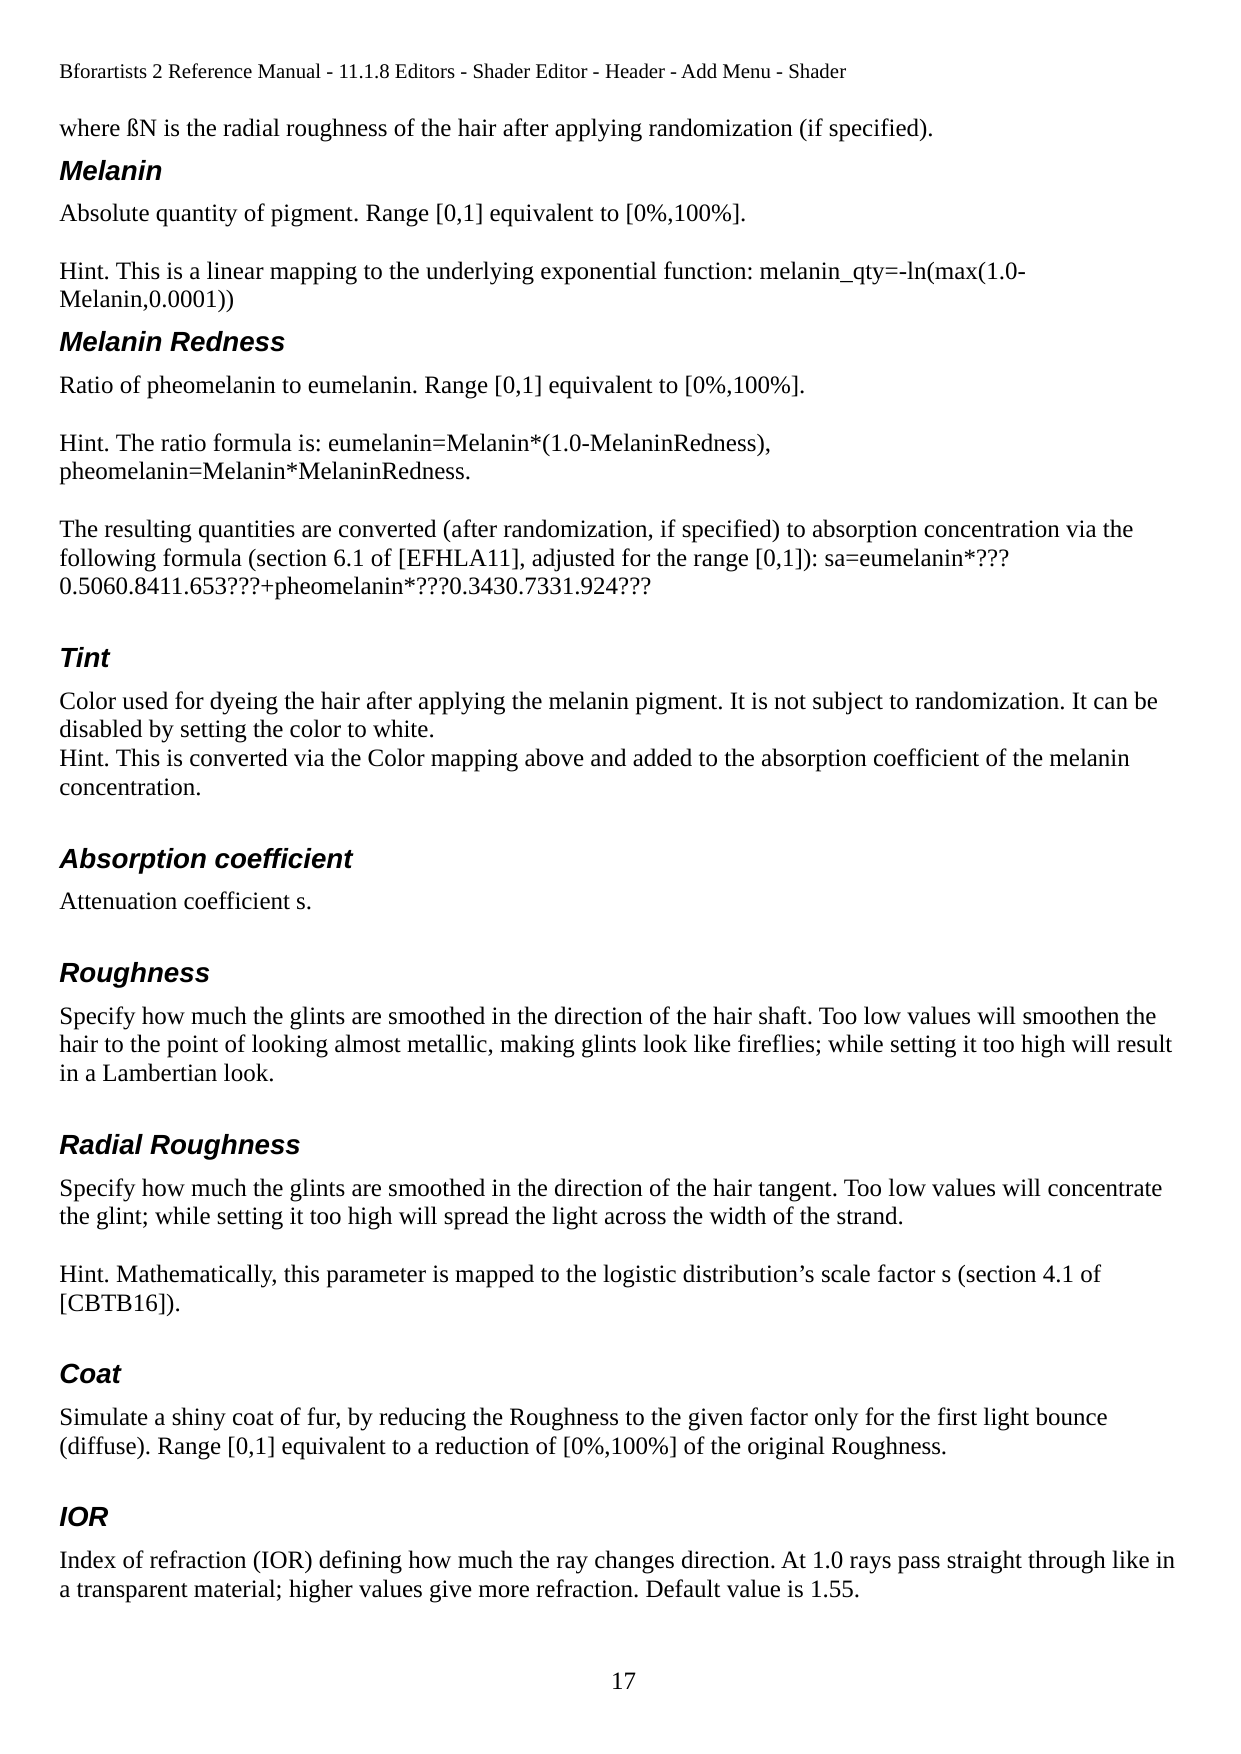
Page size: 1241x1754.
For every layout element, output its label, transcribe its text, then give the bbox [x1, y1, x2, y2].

text Color used for dyeing the hair after applying the melanin pigment. It is not subject to randomization. It can be disabled by setting the color to white. [59, 686, 1181, 743]
subtitle IOR [59, 1501, 1181, 1533]
text Hint. This is converted via the Color mapping above and added to the absorption coefficient of the melanin concentration. [59, 743, 1181, 801]
text Absolute quantity of pigment. Range [0,1] equivalent to [0%,100%]. [59, 198, 1181, 227]
text Ratio of pheomelanin to eumelanin. Range [0,1] equivalent to [0%,100%]. [59, 370, 1181, 399]
text Hint. Mathematically, this parameter is mapped to the logistic distribution’s scale factor s (section 4.1 of [CBTB16]). [59, 1259, 1181, 1316]
subtitle Roughness [59, 956, 1181, 988]
text Hint. The ratio formula is: eumelanin=Melanin*(1.0-MelaninRedness), pheomelanin=Melanin*MelaninRedness. [59, 428, 1181, 485]
text The resulting quantities are converted (after randomization, if specified) to absorption concentration via the following formula (section 6.1 of [EFHLA11], adjusted for the range [0,1]): sa=eumelanin*???0.5060.8411.653???+pheomelanin*???0.3430.7331.924??? [59, 514, 1181, 600]
subtitle Melanin Redness [59, 326, 1181, 358]
subtitle Absorption coefficient [59, 842, 1181, 874]
text Specify how much the glints are smoothed in the direction of the hair shaft. Too low values will smoothen the hair to the point of looking almost metallic, making glints look like fireflies; while setting it too high will result in a Lambertian look. [59, 1001, 1181, 1087]
text Specify how much the glints are smoothed in the direction of the hair tangent. Too low values will concentrate the glint; while setting it too high will spread the light across the width of the strand. [59, 1173, 1181, 1230]
text Index of refraction (IOR) defining how much the ray changes direction. At 1.0 rays pass straight through like in a transparent material; higher values give more refraction. Default value is 1.55. [59, 1545, 1181, 1603]
text Hint. This is a linear mapping to the underlying exponential function: melanin_qty=-ln(max(1.0-Melanin,0.0001)) [59, 256, 1181, 313]
subtitle Tint [59, 641, 1181, 673]
text where ßN is the radial roughness of the hair after applying randomization (if specified). [59, 113, 1181, 141]
subtitle Coat [59, 1358, 1181, 1389]
text Simulate a shiny coat of fur, by reducing the Roughness to the given factor only for the first light bounce (diffuse). Range [0,1] equivalent to a reduction of [0%,100%] of the original Roughness. [59, 1402, 1181, 1459]
text Attenuation coefficient s. [59, 886, 1181, 915]
subtitle Radial Roughness [59, 1128, 1181, 1160]
subtitle Melanin [59, 154, 1181, 186]
